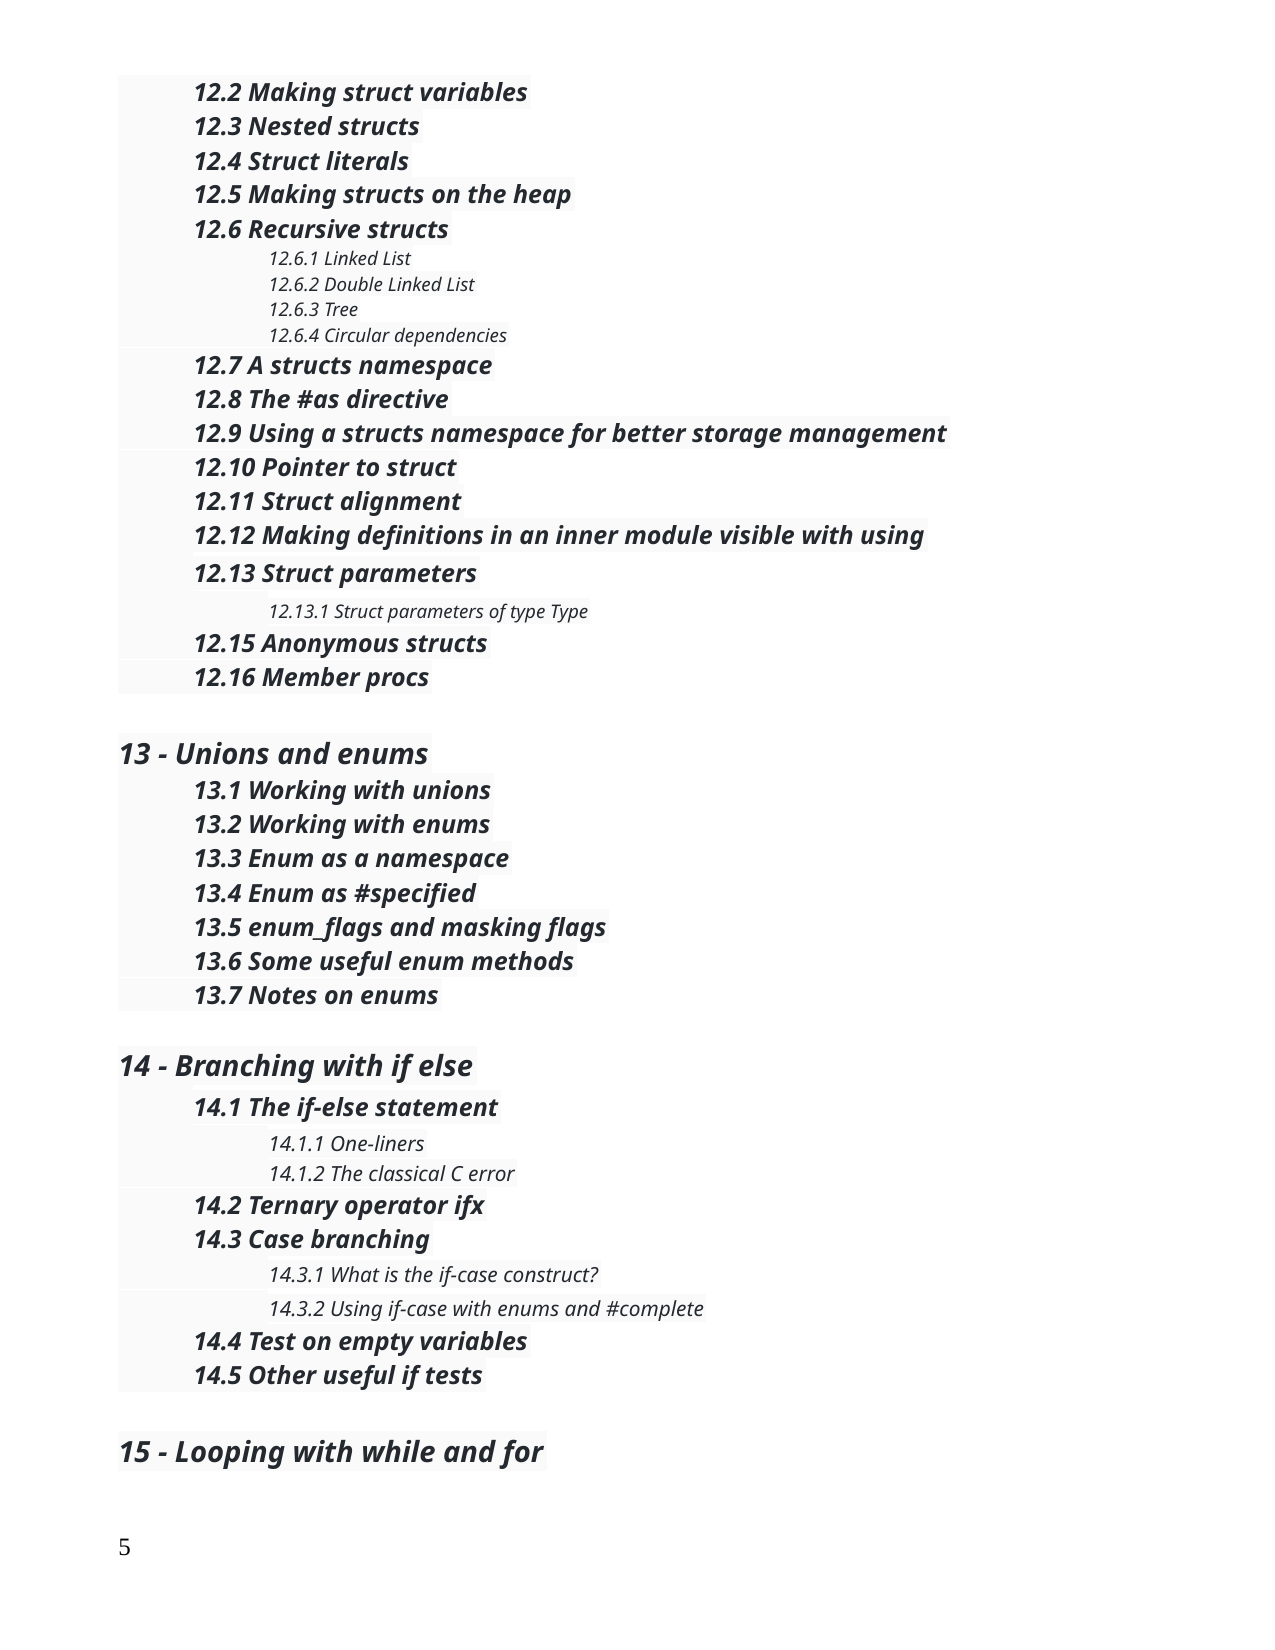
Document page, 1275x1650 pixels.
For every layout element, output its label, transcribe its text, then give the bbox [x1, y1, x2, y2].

text 14 - Branching with if else [118, 1046, 1157, 1085]
text 13 - Unions and enums [118, 733, 1157, 773]
subtitle 13.2 Working with enums [118, 807, 1157, 841]
text 14.3.1 What is the if-case construct? [118, 1256, 1157, 1289]
subtitle 13.4 Enum as #specified [118, 875, 1157, 909]
text 14.2 Ternary operator ifx [118, 1187, 1157, 1221]
text 12.13 Struct parameters [118, 552, 1157, 591]
text 12.12 Making definitions in an inner module visible with using [118, 518, 1157, 552]
text 12.6 Recursive structs [118, 211, 1157, 245]
text 12.16 Member procs [118, 659, 1157, 694]
text 12.3 Nested structs [118, 109, 1157, 143]
text 12.15 Anonymous structs [118, 626, 1157, 659]
subtitle 13.1 Working with unions [118, 773, 1157, 807]
text 12.9 Using a structs namespace for better storage management [118, 416, 1157, 449]
text 14.3 Case branching [118, 1221, 1157, 1256]
text 12.2 Making struct variables [118, 75, 1157, 109]
text 12.6.4 Circular dependencies [118, 322, 1157, 347]
text 14.1.2 The classical C error [118, 1159, 1157, 1187]
subtitle 13.3 Enum as a namespace [118, 841, 1157, 875]
text 14.1 The if-else statement [118, 1085, 1157, 1125]
text 12.13.1 Struct parameters of type Type [118, 591, 1157, 626]
text 12.4 Struct literals [118, 143, 1157, 177]
text 12.8 The #as directive [118, 381, 1157, 416]
text 12.11 Struct alignment [118, 484, 1157, 518]
subtitle 14.5 Other useful if tests [118, 1358, 1157, 1392]
text 14.3.2 Using if-case with enums and #complete [118, 1289, 1157, 1324]
subtitle 13.5 enum_flags and masking flags [118, 909, 1157, 943]
text 12.6.3 Tree [118, 296, 1157, 322]
text 12.6.2 Double Linked List [118, 271, 1157, 296]
text 12.10 Pointer to struct [118, 449, 1157, 484]
text 12.5 Making structs on the heap [118, 177, 1157, 211]
text 13.7 Notes on enums [118, 977, 1157, 1011]
subtitle 14.4 Test on empty variables [118, 1324, 1157, 1358]
text 15 - Looping with while and for [118, 1431, 1157, 1471]
text 12.6.1 Linked List [118, 245, 1157, 271]
text 12.7 A structs namespace [118, 347, 1157, 381]
subtitle 13.6 Some useful enum methods [118, 943, 1157, 977]
text 14.1.1 One-liners [118, 1125, 1157, 1159]
